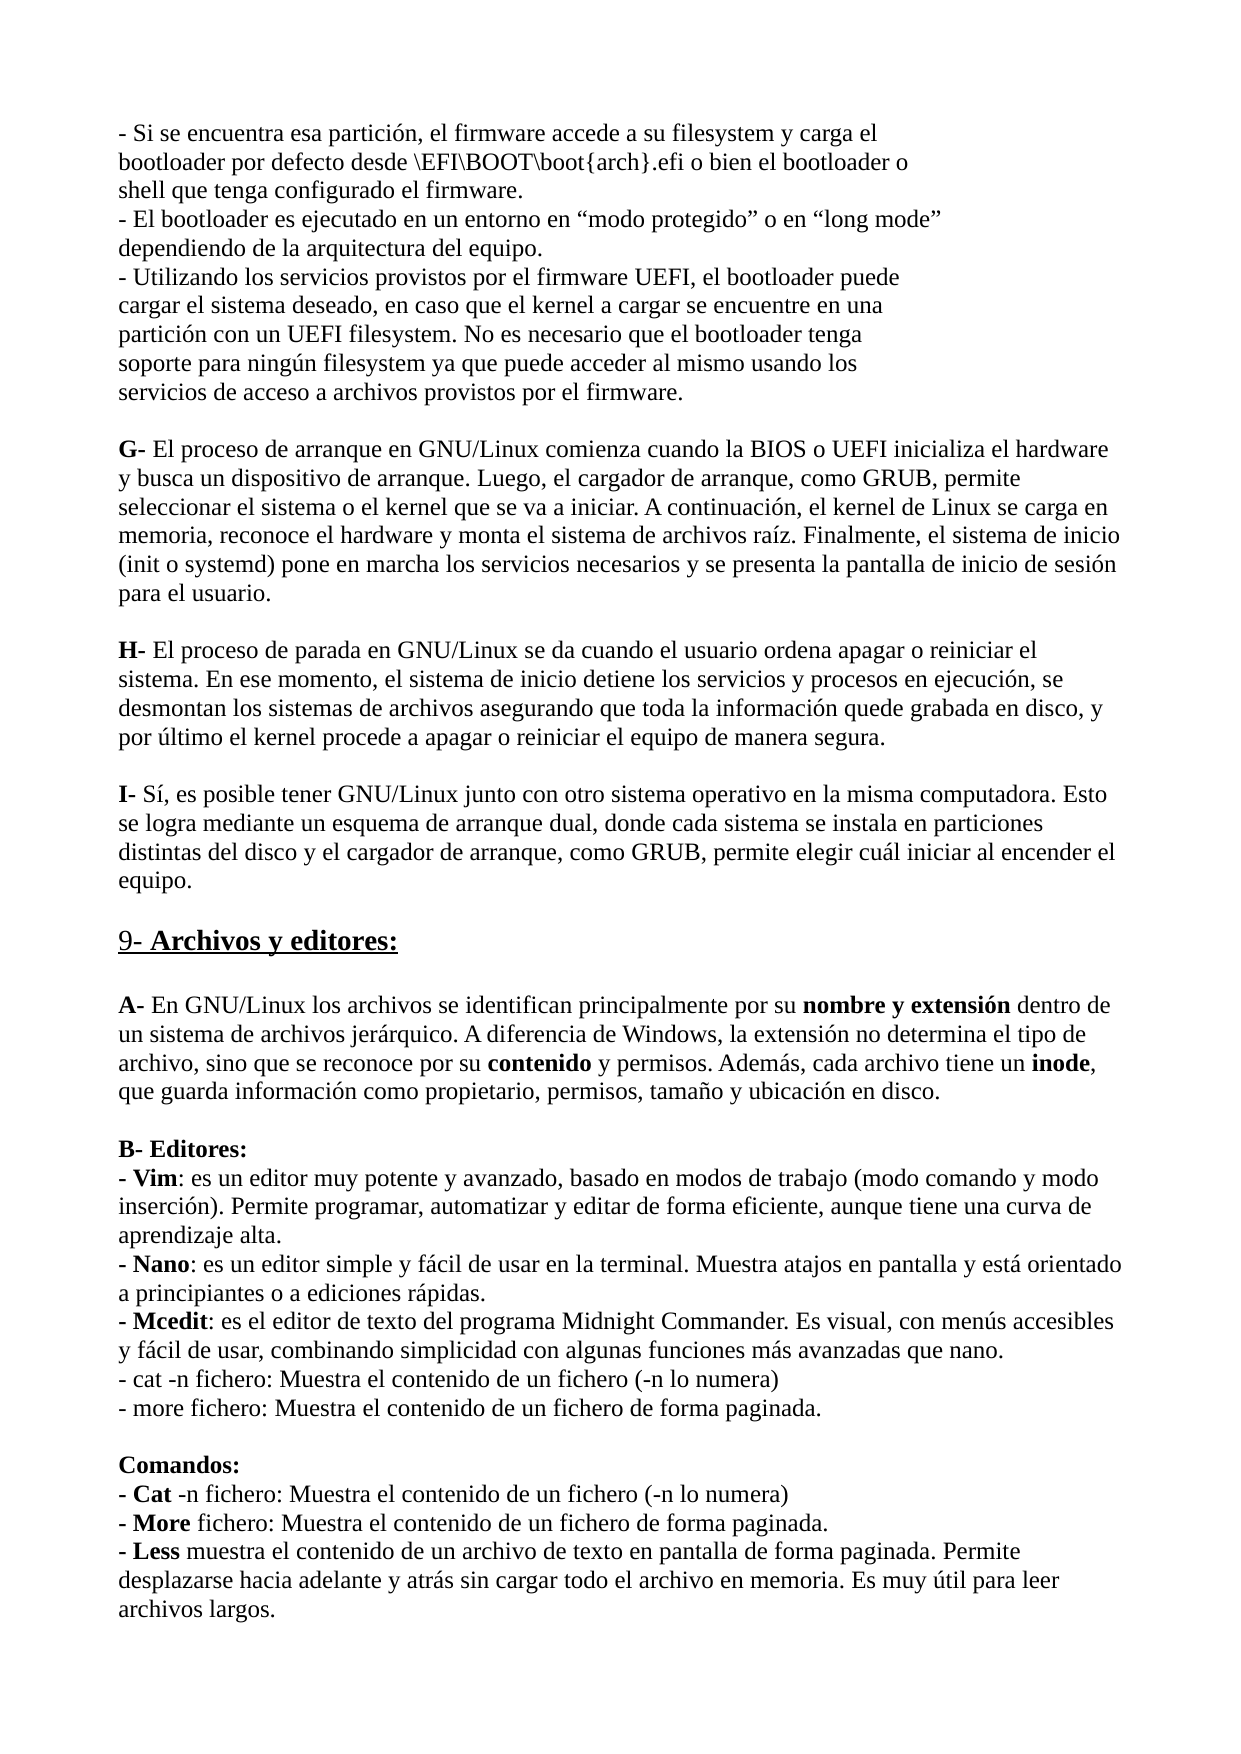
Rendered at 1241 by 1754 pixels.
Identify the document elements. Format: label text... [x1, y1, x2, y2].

text - cat -n fichero: Muestra el contenido de un fichero (-n lo numera) [118, 1364, 1122, 1393]
text G- El proceso de arranque en GNU/Linux comienza cuando la BIOS o UEFI inicializa el hardware y busca un dispositivo de arranque. Luego, el cargador de arranque, como GRUB, permite seleccionar el sistema o el kernel que se va a iniciar. A continuación, el kernel de Linux se carga en memoria, reconoce el hardware y monta el sistema de archivos raíz. Finalmente, el sistema de inicio (init o systemd) pone en marcha los servicios necesarios y se presenta la pantalla de inicio de sesión para el usuario. [118, 434, 1122, 607]
text servicios de acceso a archivos provistos por el firmware. [118, 377, 1122, 406]
text - Nano: es un editor simple y fácil de usar en la terminal. Muestra atajos en pantalla y está orientado a principiantes o a ediciones rápidas. [118, 1249, 1122, 1306]
text 9- Archivos y editores: [118, 923, 1122, 957]
text bootloader por defecto desde \EFI\BOOT\boot{arch}.efi o bien el bootloader o [118, 147, 1122, 176]
text - El bootloader es ejecutado en un entorno en “modo protegido” o en “long mode” [118, 204, 1122, 233]
text - More fichero: Muestra el contenido de un fichero de forma paginada. [118, 1508, 1122, 1536]
text - more fichero: Muestra el contenido de un fichero de forma paginada. [118, 1393, 1122, 1421]
text - Si se encuentra esa partición, el firmware accede a su filesystem y carga el [118, 118, 1122, 147]
text soporte para ningún filesystem ya que puede acceder al mismo usando los [118, 348, 1122, 377]
text shell que tenga configurado el firmware. [118, 176, 1122, 204]
text - Mcedit: es el editor de texto del programa Midnight Commander. Es visual, con menús accesibles y fácil de usar, combinando simplicidad con algunas funciones más avanzadas que nano. [118, 1306, 1122, 1364]
text - Less muestra el contenido de un archivo de texto en pantalla de forma paginada. Permite desplazarse hacia adelante y atrás sin cargar todo el archivo en memoria. Es muy útil para leer archivos largos. [118, 1536, 1122, 1623]
text - Cat -n fichero: Muestra el contenido de un fichero (-n lo numera) [118, 1479, 1122, 1508]
text I- Sí, es posible tener GNU/Linux junto con otro sistema operativo en la misma computadora. Esto se logra mediante un esquema de arranque dual, donde cada sistema se instala en particiones distintas del disco y el cargador de arranque, como GRUB, permite elegir cuál iniciar al encender el equipo. [118, 779, 1122, 894]
text Comandos: [118, 1450, 1122, 1479]
text - Utilizando los servicios provistos por el firmware UEFI, el bootloader puede [118, 262, 1122, 291]
text B- Editores: [118, 1134, 1122, 1163]
text - Vim: es un editor muy potente y avanzado, basado en modos de trabajo (modo comando y modo inserción). Permite programar, automatizar y editar de forma eficiente, aunque tiene una curva de aprendizaje alta. [118, 1163, 1122, 1249]
text A- En GNU/Linux los archivos se identifican principalmente por su nombre y extensión dentro de un sistema de archivos jerárquico. A diferencia de Windows, la extensión no determina el tipo de archivo, sino que se reconoce por su contenido y permisos. Además, cada archivo tiene un inode, que guarda información como propietario, permisos, tamaño y ubicación en disco. [118, 990, 1122, 1105]
text cargar el sistema deseado, en caso que el kernel a cargar se encuentre en una [118, 291, 1122, 319]
text partición con un UEFI filesystem. No es necesario que el bootloader tenga [118, 319, 1122, 348]
text dependiendo de la arquitectura del equipo. [118, 233, 1122, 262]
text H- El proceso de parada en GNU/Linux se da cuando el usuario ordena apagar o reiniciar el sistema. En ese momento, el sistema de inicio detiene los servicios y procesos en ejecución, se desmontan los sistemas de archivos asegurando que toda la información quede grabada en disco, y por último el kernel procede a apagar o reiniciar el equipo de manera segura. [118, 636, 1122, 751]
